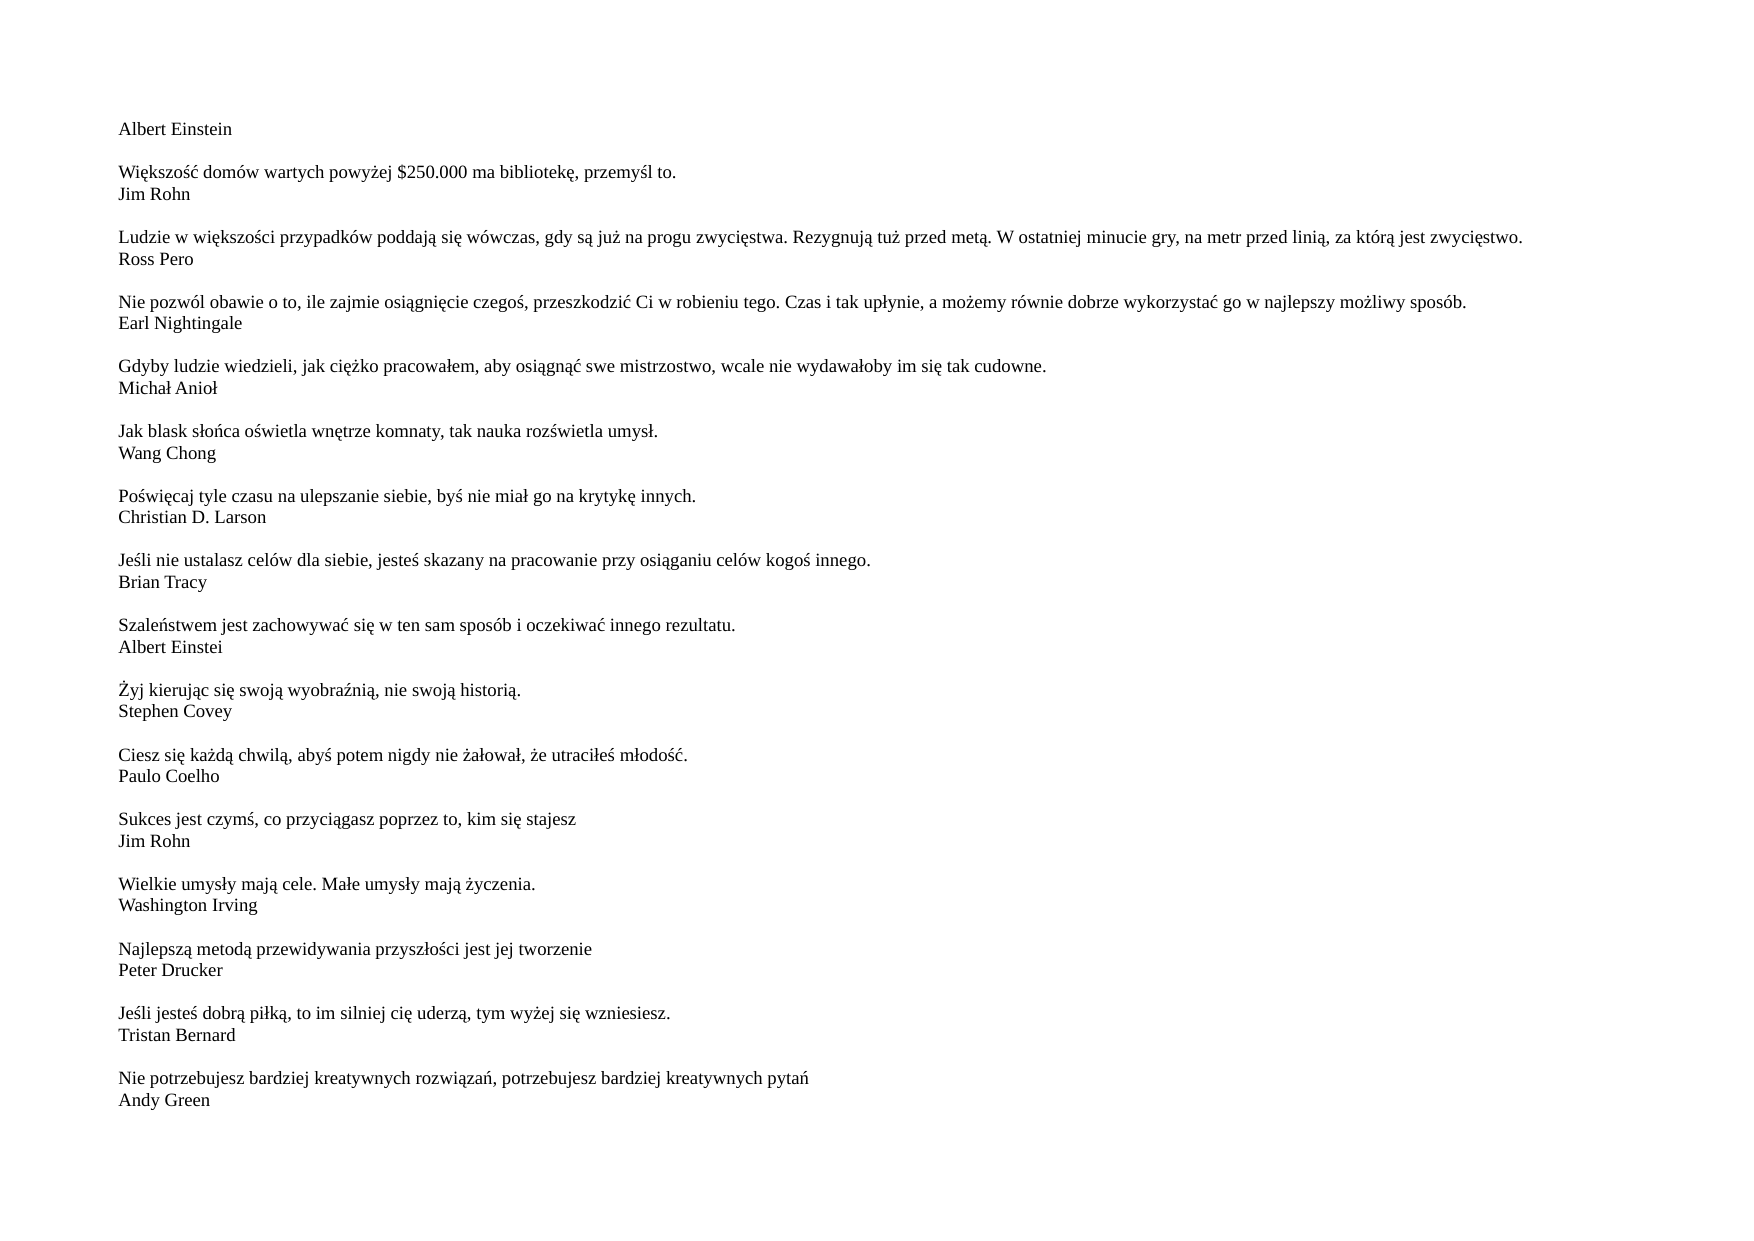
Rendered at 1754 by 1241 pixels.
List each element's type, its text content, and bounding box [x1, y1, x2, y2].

text Jim Rohn [118, 830, 1636, 851]
text Żyj kierując się swoją wyobraźnią, nie swoją historią. [118, 679, 1636, 700]
text Paulo Coelho [118, 765, 1636, 787]
text Brian Tracy [118, 571, 1636, 592]
text Sukces jest czymś, co przyciągasz poprzez to, kim się stajesz [118, 808, 1636, 830]
text Nie potrzebujesz bardziej kreatywnych rozwiązań, potrzebujesz bardziej kreatywnych pytań [118, 1067, 1636, 1088]
text Albert Einstei [118, 636, 1636, 657]
text Stephen Covey [118, 700, 1636, 722]
text Michał Anioł [118, 377, 1636, 398]
text Albert Einstein [118, 118, 1636, 140]
text Earl Nightingale [118, 312, 1636, 334]
text Jim Rohn [118, 183, 1636, 204]
text Tristan Bernard [118, 1024, 1636, 1045]
text Christian D. Larson [118, 506, 1636, 528]
text Andy Green [118, 1088, 1636, 1110]
text Jeśli nie ustalasz celów dla siebie, jesteś skazany na pracowanie przy osiąganiu celów kogoś innego. [118, 549, 1636, 571]
text Szaleństwem jest zachowywać się w ten sam sposób i oczekiwać innego rezultatu. [118, 614, 1636, 636]
text Wang Chong [118, 442, 1636, 463]
text Peter Drucker [118, 959, 1636, 981]
text Większość domów wartych powyżej $250.000 ma bibliotekę, przemyśl to. [118, 161, 1636, 183]
text Jeśli jesteś dobrą piłką, to im silniej cię uderzą, tym wyżej się wzniesiesz. [118, 1002, 1636, 1024]
text Washington Irving [118, 894, 1636, 916]
text Ludzie w większości przypadków poddają się wówczas, gdy są już na progu zwycięstwa. Rezygnują tuż przed metą. W ostatniej minucie gry, na metr przed linią, za którą jest zwycięstwo. [118, 226, 1636, 247]
text Nie pozwól obawie o to, ile zajmie osiągnięcie czegoś, przeszkodzić Ci w robieniu tego. Czas i tak upłynie, a możemy równie dobrze wykorzystać go w najlepszy możliwy sposób. [118, 291, 1636, 312]
text Gdyby ludzie wiedzieli, jak ciężko pracowałem, aby osiągnąć swe mistrzostwo, wcale nie wydawałoby im się tak cudowne. [118, 355, 1636, 377]
text Poświęcaj tyle czasu na ulepszanie siebie, byś nie miał go na krytykę innych. [118, 485, 1636, 506]
text Ciesz się każdą chwilą, abyś potem nigdy nie żałował, że utraciłeś młodość. [118, 743, 1636, 765]
text Najlepszą metodą przewidywania przyszłości jest jej tworzenie [118, 937, 1636, 959]
text Wielkie umysły mają cele. Małe umysły mają życzenia. [118, 873, 1636, 894]
text Jak blask słońca oświetla wnętrze komnaty, tak nauka rozświetla umysł. [118, 420, 1636, 442]
text Ross Pero [118, 247, 1636, 269]
